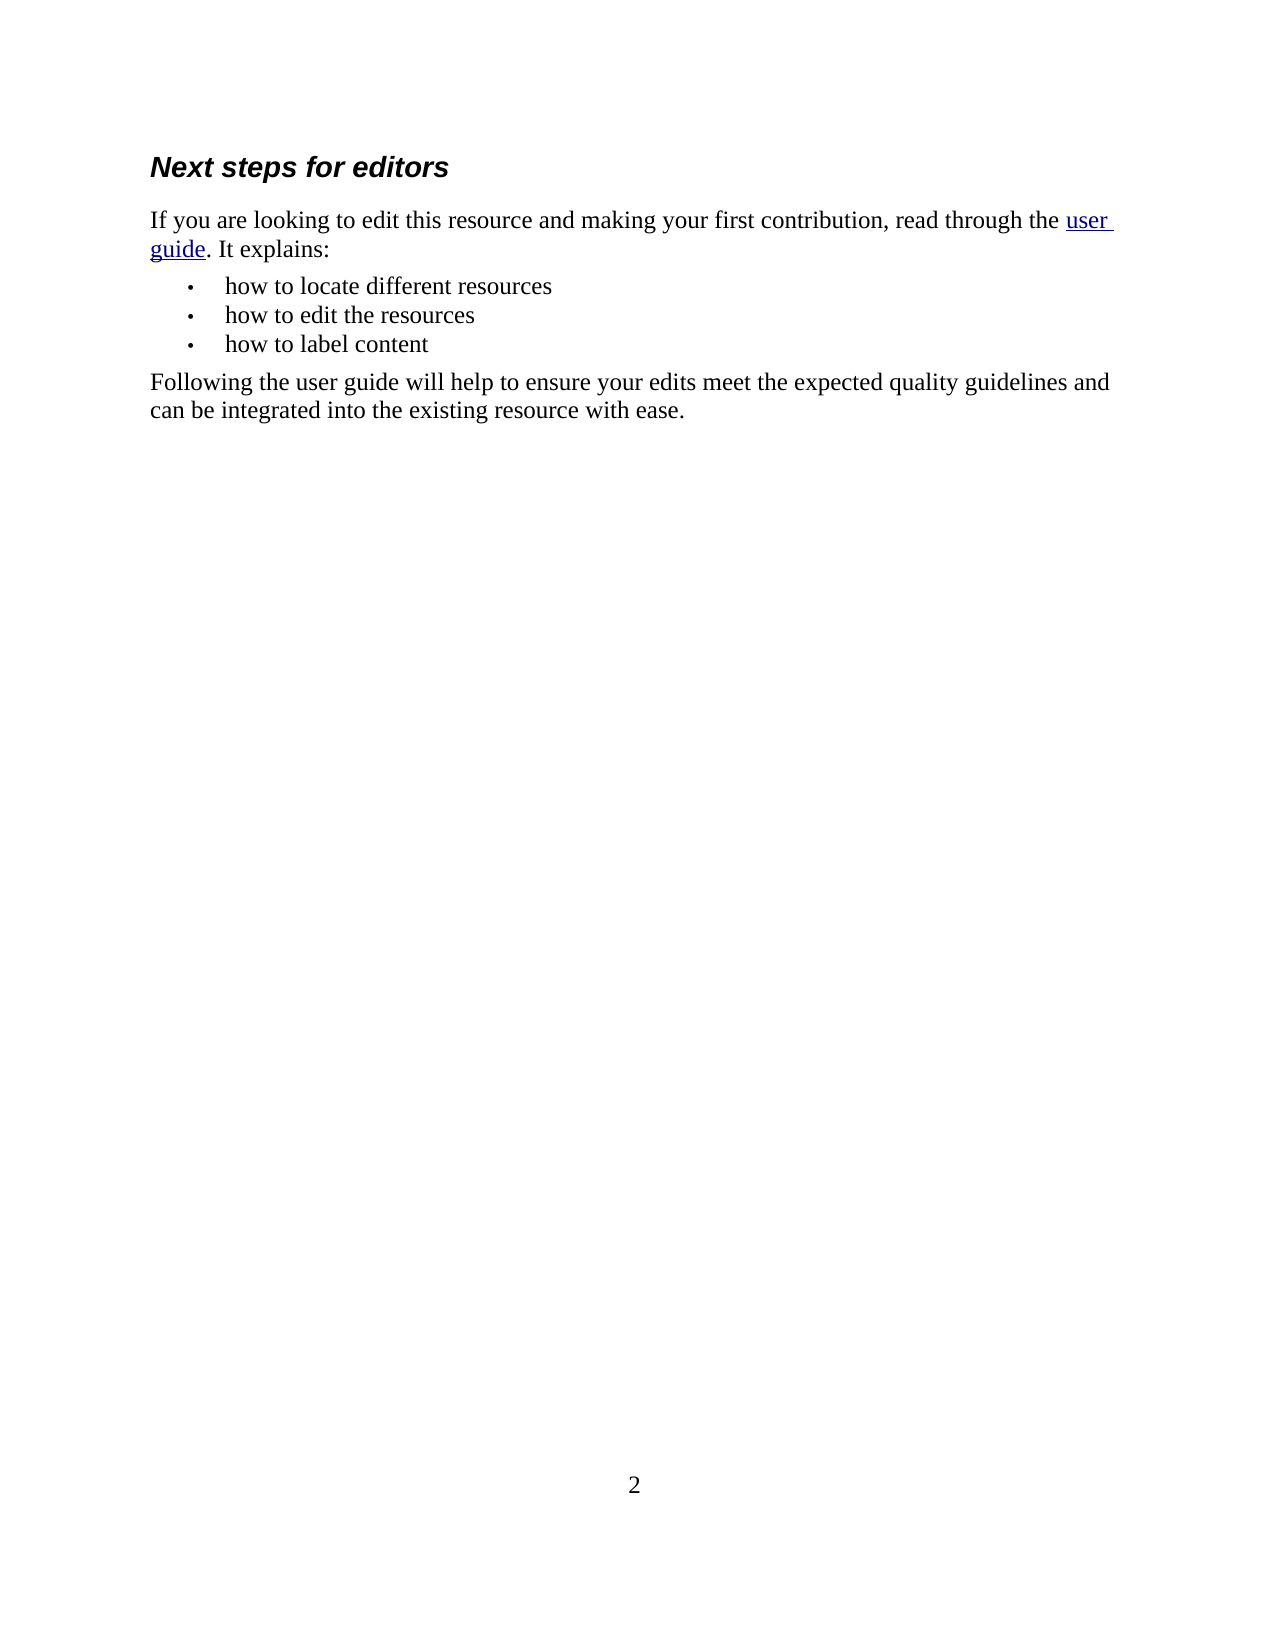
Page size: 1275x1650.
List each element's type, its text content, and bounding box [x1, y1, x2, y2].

subtitle Next steps for editors [150, 150, 1125, 183]
text Following the user guide will help to ensure your edits meet the expected quality guidelines and can be integrated into the existing resource with ease. [150, 367, 1125, 424]
text If you are looking to edit this resource and making your first contribution, read through the user guide. It explains: [150, 205, 1125, 262]
list how to label content [187, 329, 1125, 358]
list how to edit the resources [187, 300, 1125, 329]
list how to locate different resources [187, 271, 1125, 300]
